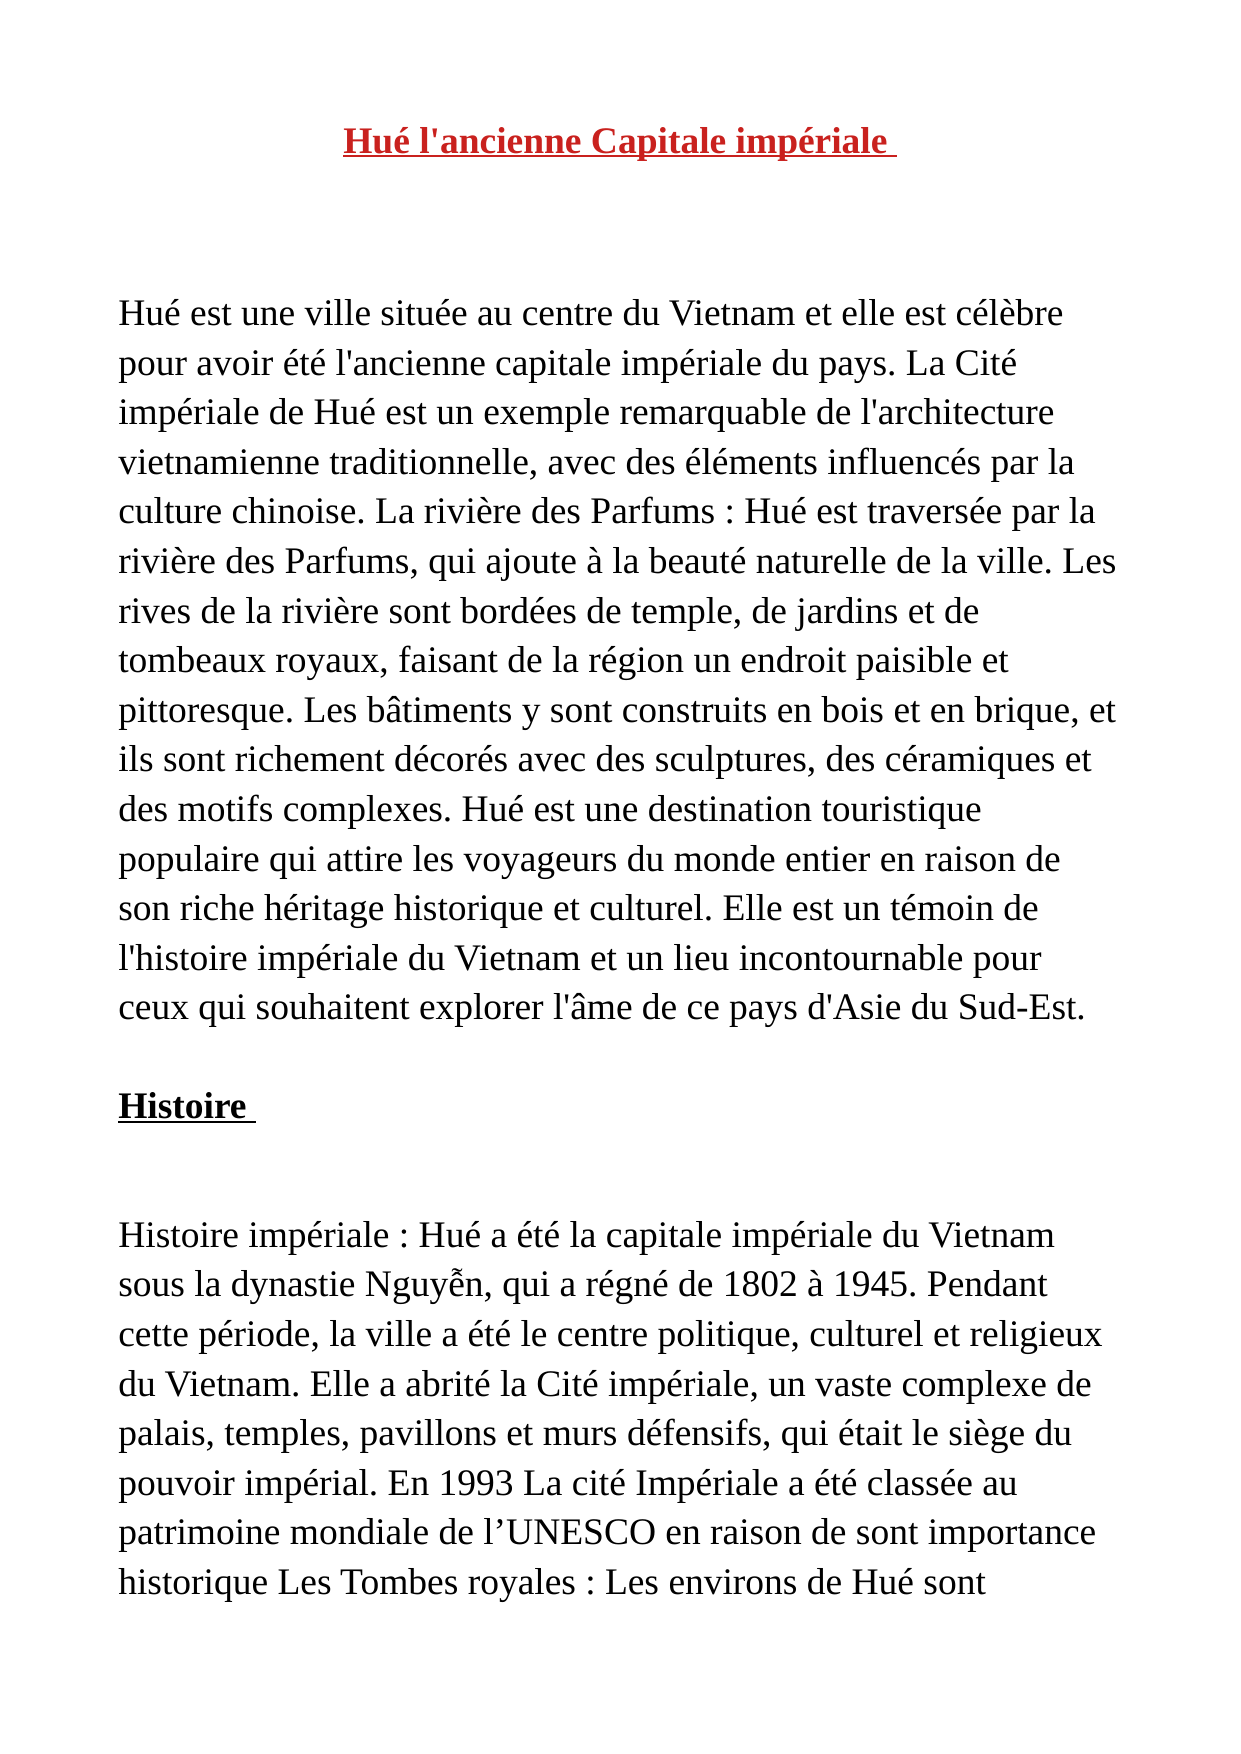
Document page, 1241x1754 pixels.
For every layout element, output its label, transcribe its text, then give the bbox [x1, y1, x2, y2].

text Hué est une ville située au centre du Vietnam et elle est célèbre pour avoir été l'ancienne capitale impériale du pays. La Cité impériale de Hué est un exemple remarquable de l'architecture vietnamienne traditionnelle, avec des éléments influencés par la culture chinoise. La rivière des Parfums : Hué est traversée par la rivière des Parfums, qui ajoute à la beauté naturelle de la ville. Les rives de la rivière sont bordées de temple, de jardins et de tombeaux royaux, faisant de la région un endroit paisible et pittoresque. Les bâtiments y sont construits en bois et en brique, et ils sont richement décorés avec des sculptures, des céramiques et des motifs complexes. Hué est une destination touristique populaire qui attire les voyageurs du monde entier en raison de son riche héritage historique et culturel. Elle est un témoin de l'histoire impériale du Vietnam et un lieu incontournable pour ceux qui souhaitent explorer l'âme de ce pays d'Asie du Sud-Est. Histoire [118, 291, 1122, 1127]
text Histoire impériale : Hué a été la capitale impériale du Vietnam sous la dynastie Nguyễn, qui a régné de 1802 à 1945. Pendant cette période, la ville a été le centre politique, culturel et religieux du Vietnam. Elle a abrité la Cité impériale, un vaste complexe de palais, temples, pavillons et murs défensifs, qui était le siège du pouvoir impérial. En 1993 La cité Impériale a été classée au patrimoine mondiale de l’UNESCO en raison de sont importance historique Les Tombes royales : Les environs de Hué sont [118, 1212, 1122, 1602]
text Hué l'ancienne Capitale impériale [118, 118, 1122, 161]
